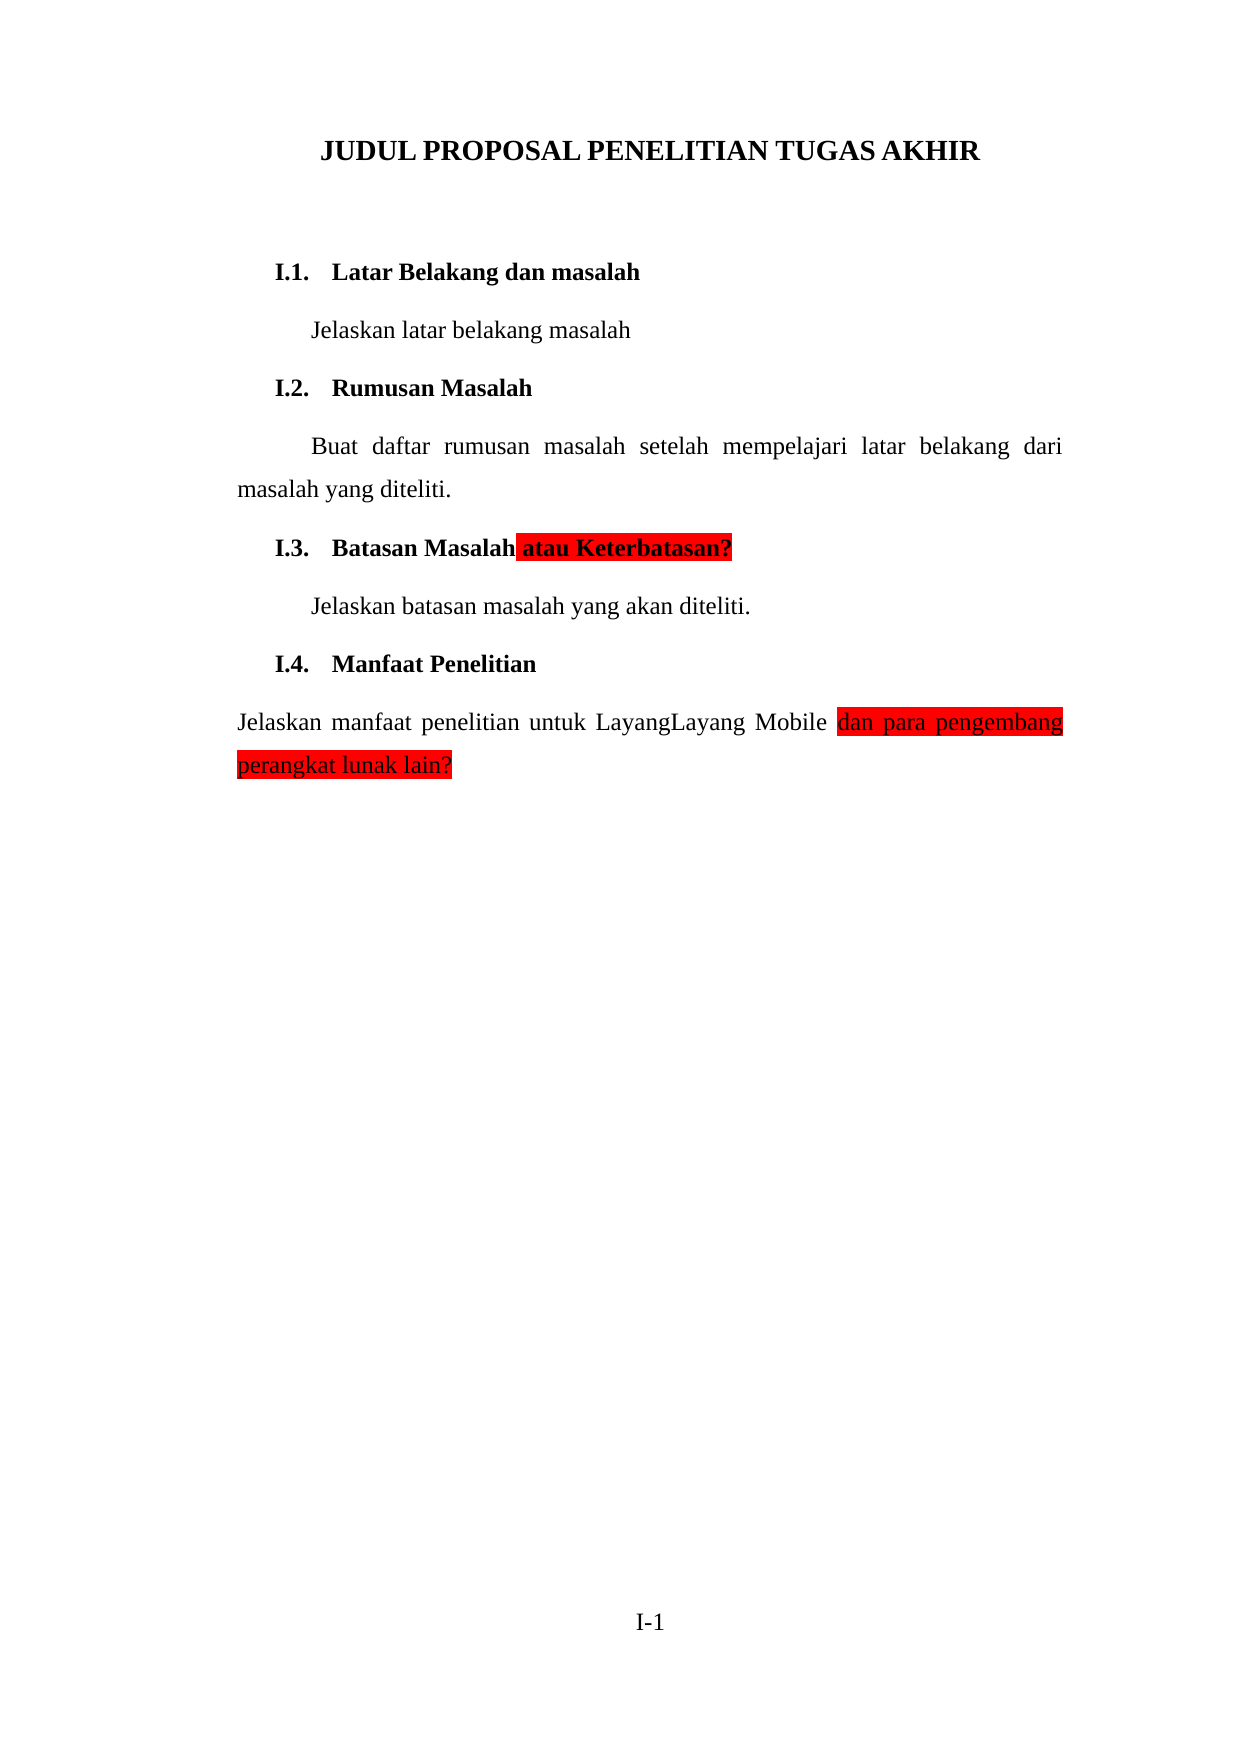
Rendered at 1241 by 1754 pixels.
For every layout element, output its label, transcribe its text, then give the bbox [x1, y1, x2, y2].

text Jelaskan manfaat penelitian untuk LayangLayang Mobile dan para pengembang perangkat lunak lain? [237, 707, 1063, 779]
text Jelaskan latar belakang masalah [237, 315, 1063, 344]
list Latar Belakang dan masalah [274, 257, 1063, 286]
list Rumusan Masalah [274, 373, 1063, 402]
list Batasan Masalah atau Keterbatasan? [274, 533, 1063, 561]
list Manfaat Penelitian [274, 649, 1063, 678]
text Buat daftar rumusan masalah setelah mempelajari latar belakang dari masalah yang diteliti. [237, 431, 1063, 503]
title JUDUL PROPOSAL PENELITIAN TUGAS AKHIR [237, 133, 1063, 167]
text Jelaskan batasan masalah yang akan diteliti. [237, 591, 1063, 619]
